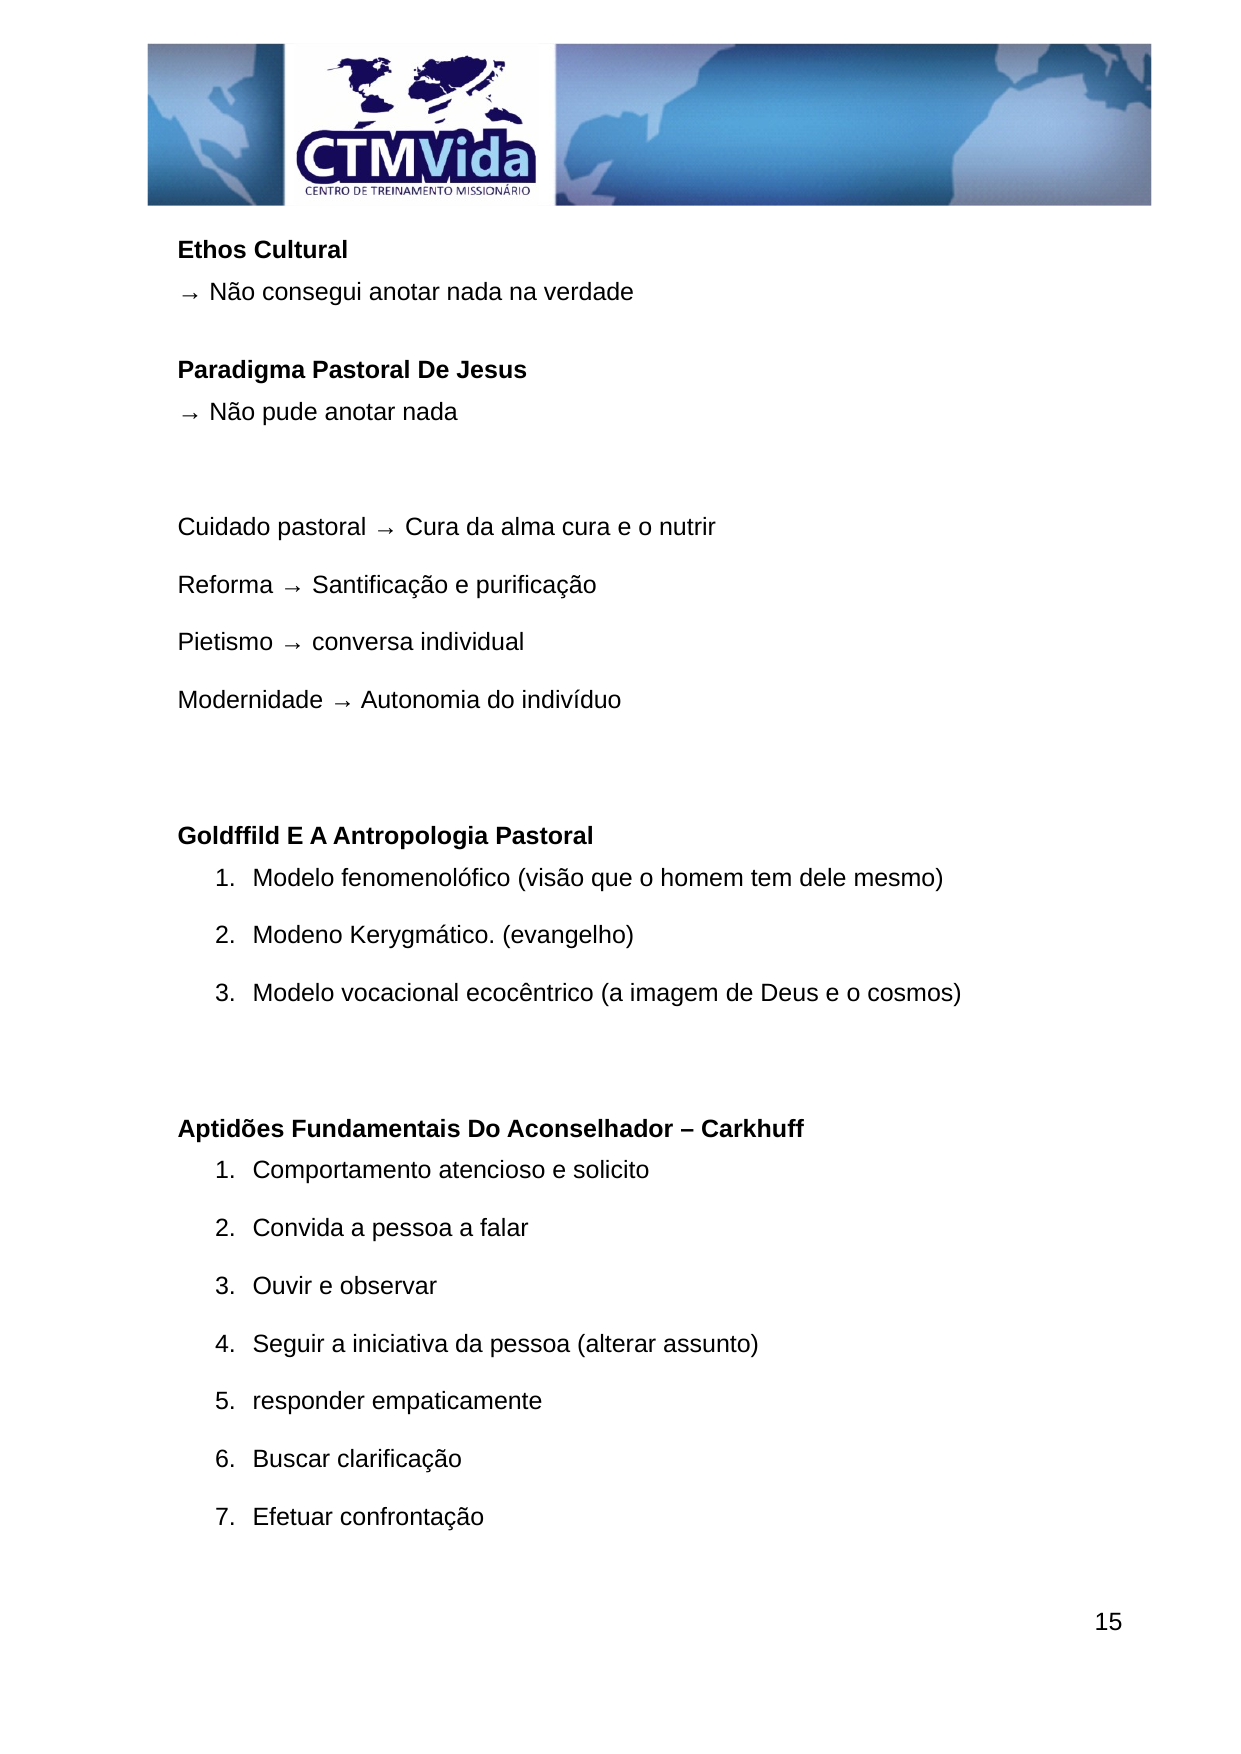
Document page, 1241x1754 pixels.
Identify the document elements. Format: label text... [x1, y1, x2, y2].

list Efetuar confrontação [215, 1502, 1122, 1530]
subtitle Paradigma pastoral de Jesus [177, 355, 1122, 384]
subtitle Aptidões fundamentais do Aconselhador – Carkhuff [177, 1114, 1122, 1143]
text Modernidade → Autonomia do indivíduo [177, 685, 1122, 714]
text Cuidado pastoral → Cura da alma cura e o nutrir [177, 512, 1122, 541]
subtitle Ethos cultural [177, 235, 1122, 264]
text → Não pude anotar nada [177, 396, 1122, 425]
list Ouvir e observar [215, 1271, 1122, 1299]
subtitle Goldffild e a antropologia pastoral [177, 821, 1122, 850]
list responder empaticamente [215, 1386, 1122, 1415]
list Buscar clarificação [215, 1444, 1122, 1473]
picture [147, 43, 1152, 206]
text Reforma → Santificação e purificação [177, 569, 1122, 598]
text Pietismo → conversa individual [177, 627, 1122, 656]
list Comportamento atencioso e solicito [215, 1155, 1122, 1184]
list Modeno Kerygmático. (evangelho) [215, 920, 1122, 949]
text → Não consegui anotar nada na verdade [177, 277, 1122, 305]
list Modelo fenomenolófico (visão que o homem tem dele mesmo) [215, 862, 1122, 891]
list Seguir a iniciativa da pessoa (alterar assunto) [215, 1328, 1122, 1357]
list Modelo vocacional ecocêntrico (a imagem de Deus e o cosmos) [215, 978, 1122, 1007]
list Convida a pessoa a falar [215, 1213, 1122, 1242]
